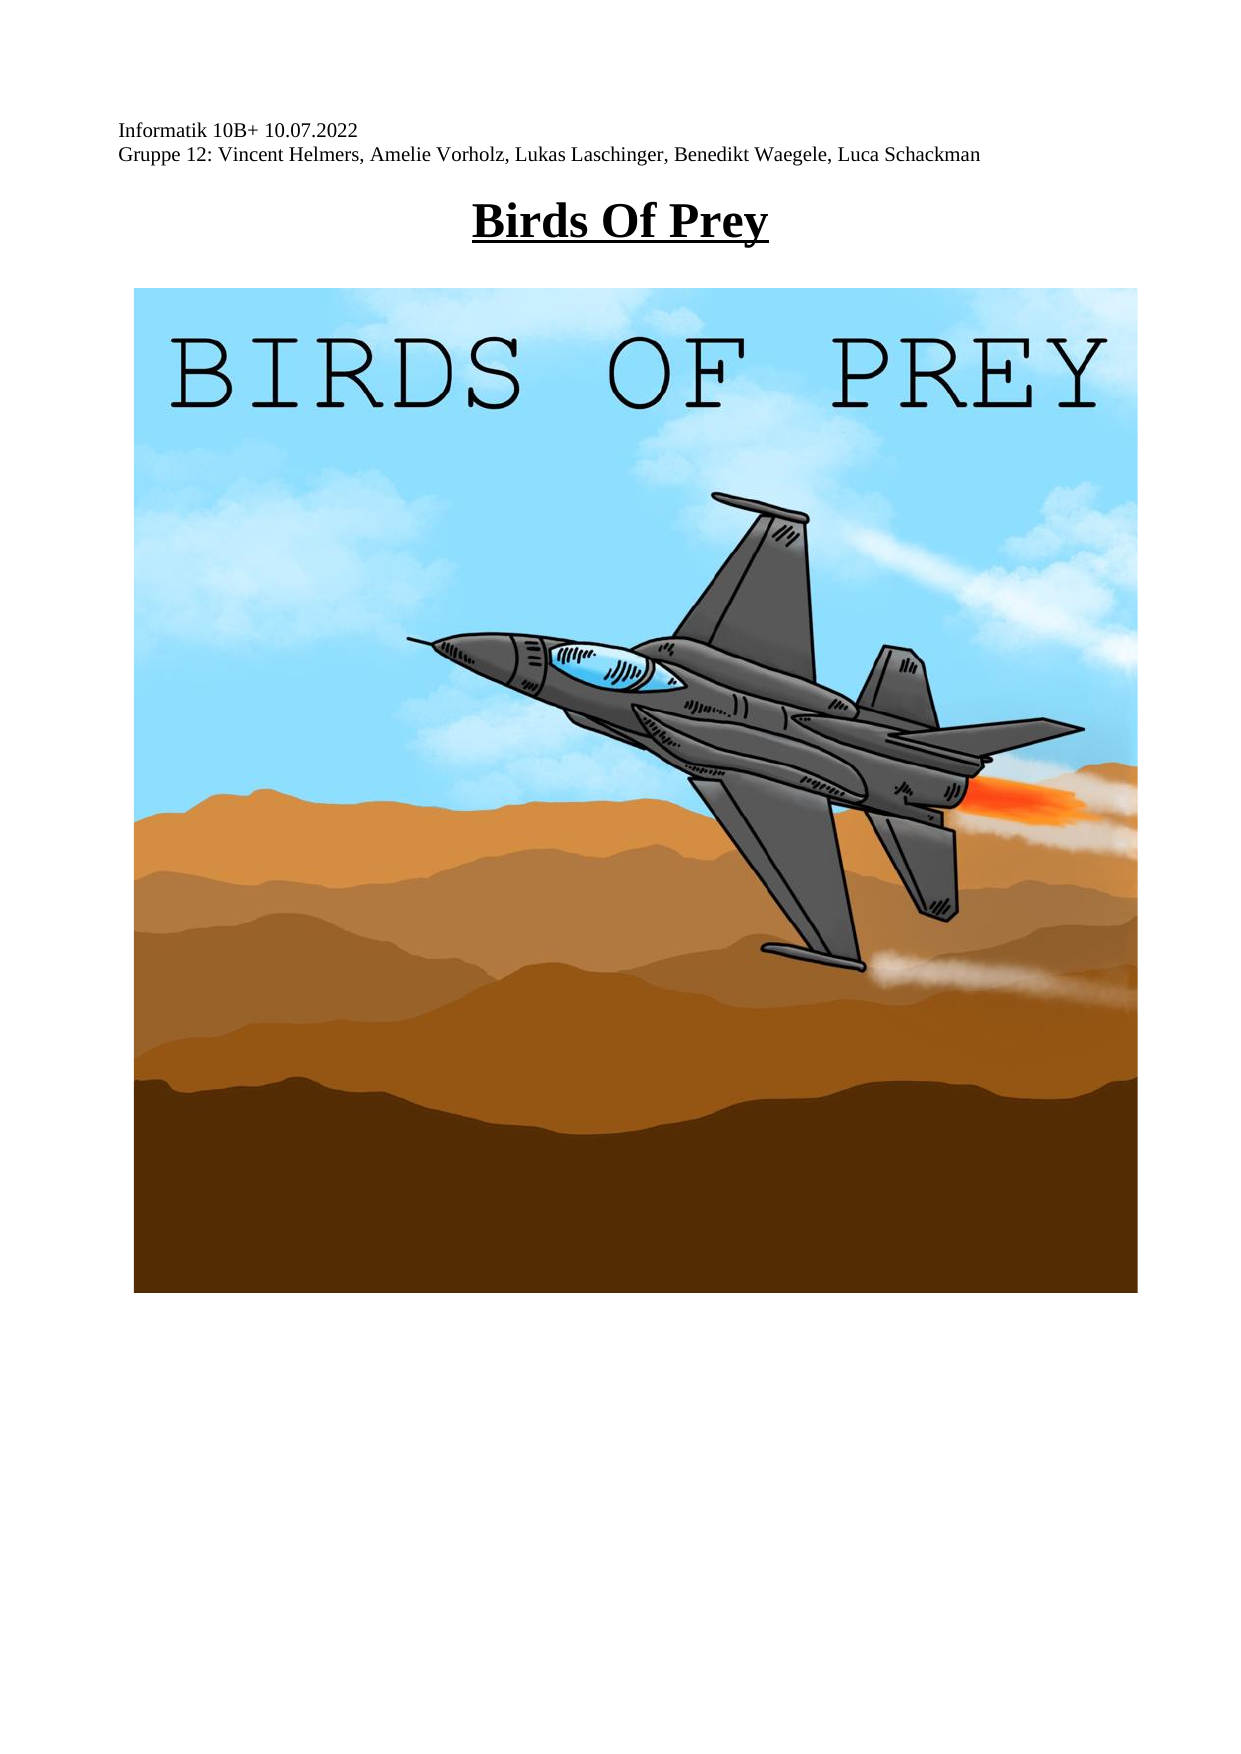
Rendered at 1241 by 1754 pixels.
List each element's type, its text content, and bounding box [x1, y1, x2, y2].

text Birds Of Prey [118, 190, 1122, 248]
text Informatik 10B+ 10.07.2022 [118, 118, 1122, 142]
text Gruppe 12: Vincent Helmers, Amelie Vorholz, Lukas Laschinger, Benedikt Waegele, Luca Schackman [118, 142, 1122, 190]
picture [133, 288, 1138, 1293]
